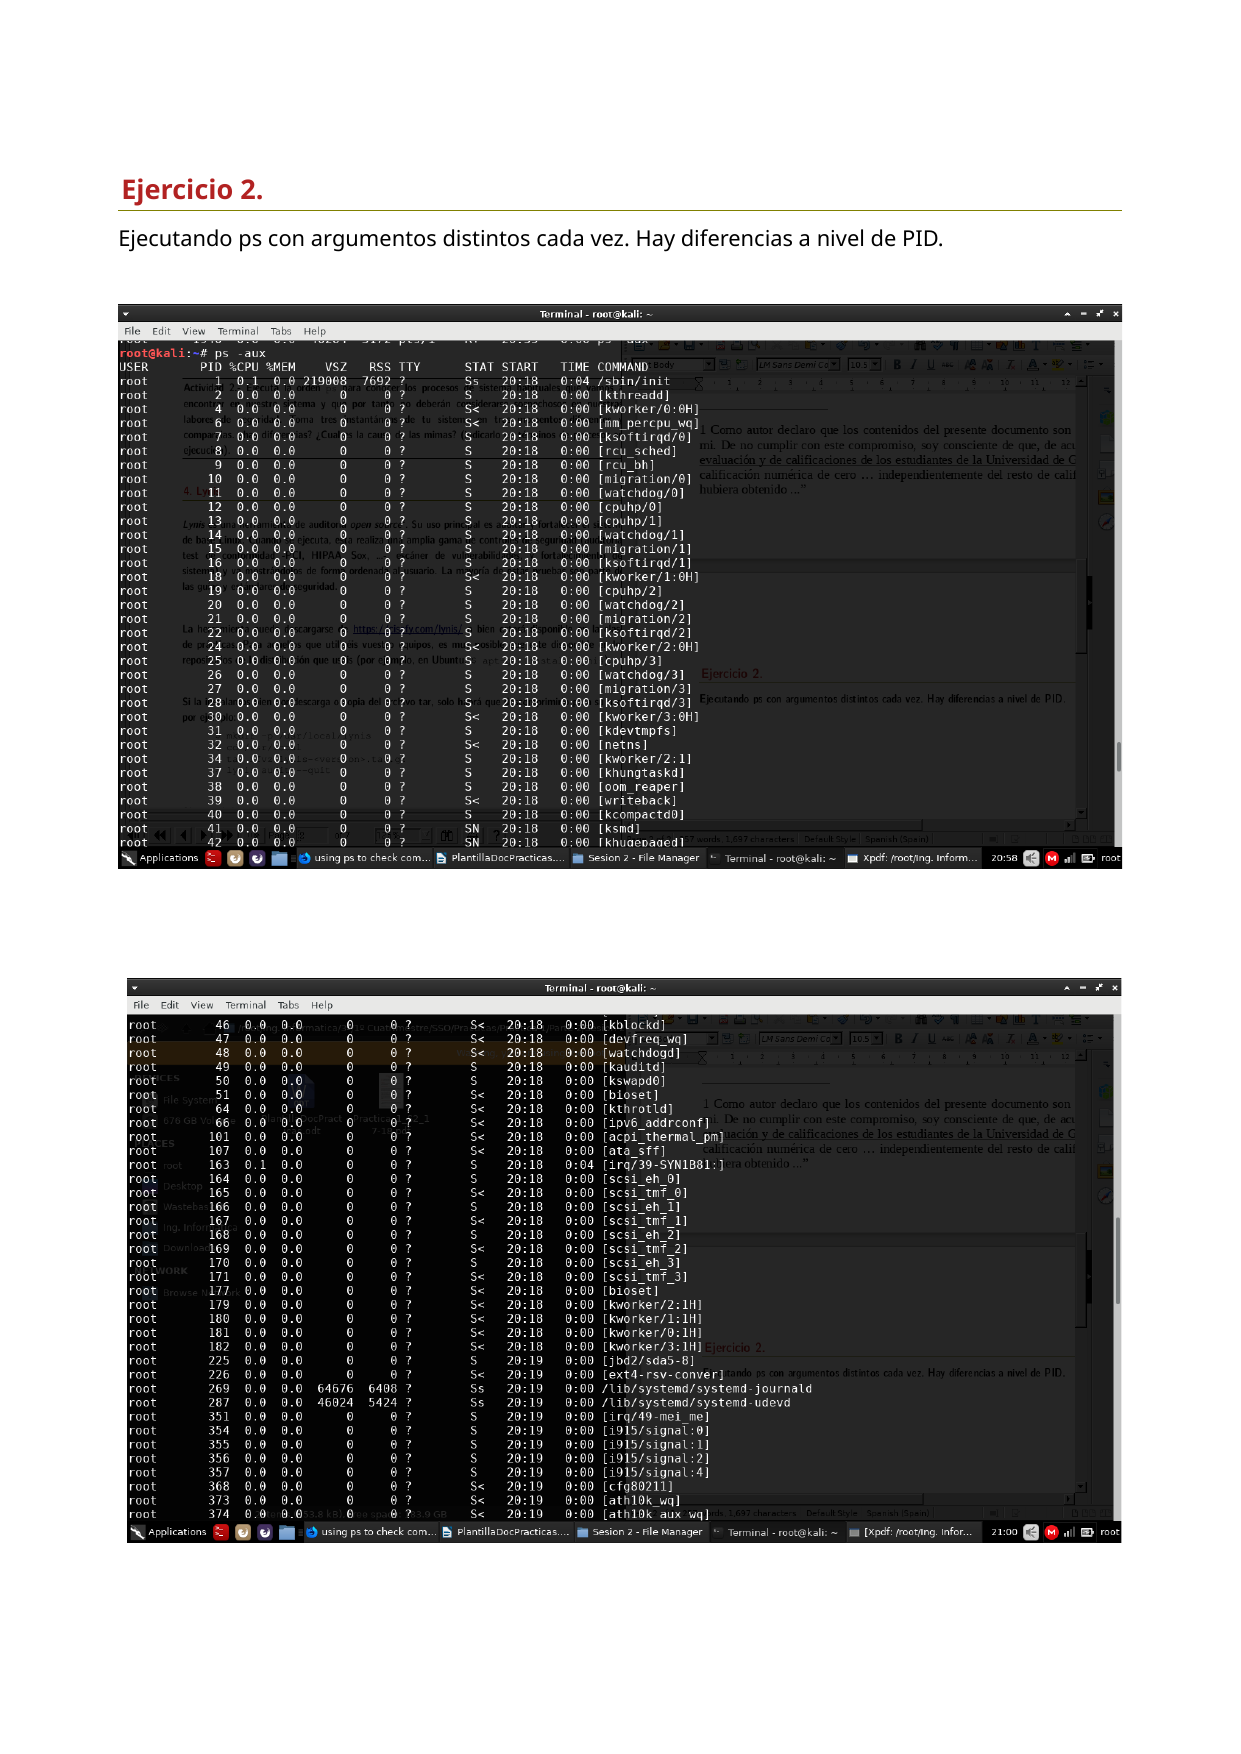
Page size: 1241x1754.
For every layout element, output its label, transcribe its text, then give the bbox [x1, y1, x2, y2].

picture [127, 978, 1122, 1543]
text Ejecutando ps con argumentos distintos cada vez. Hay diferencias a nivel de PID. [118, 223, 1122, 253]
picture [118, 304, 1123, 869]
text Ejercicio 2. [118, 167, 1122, 210]
